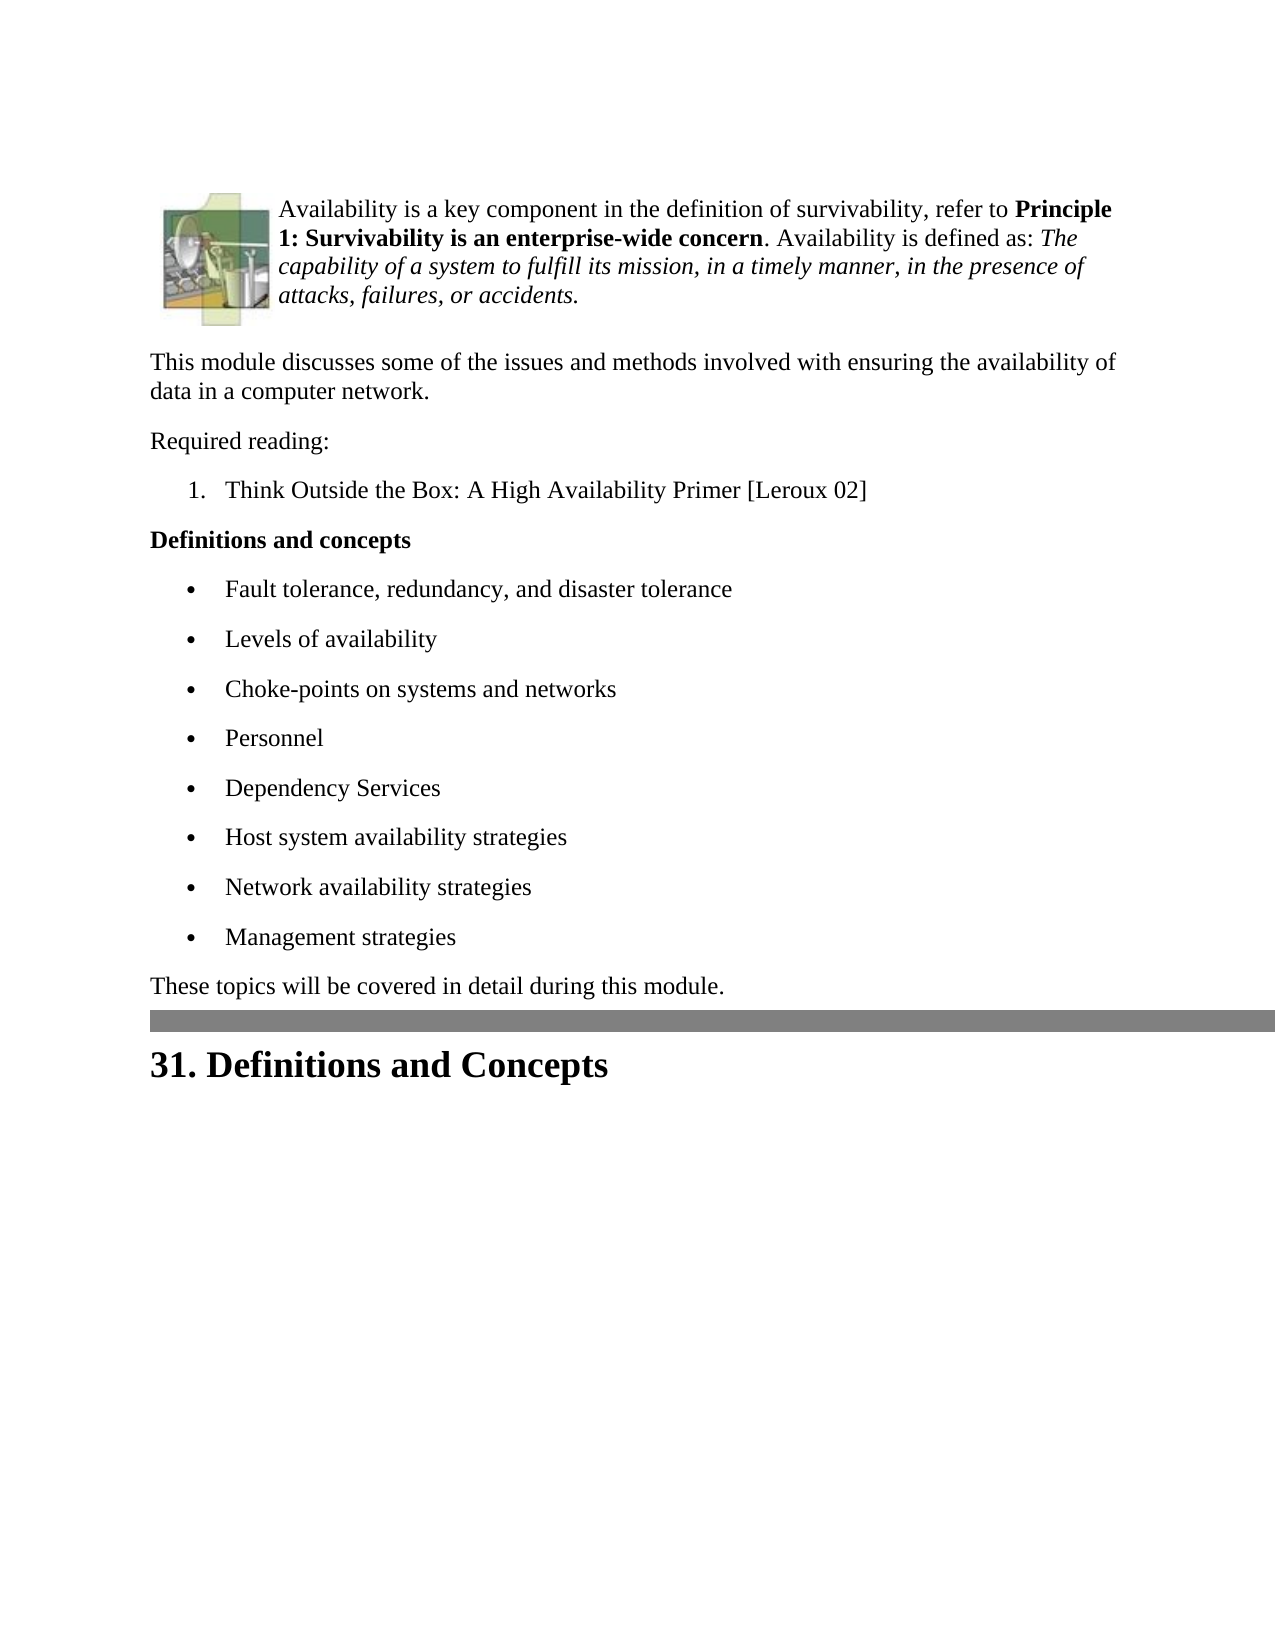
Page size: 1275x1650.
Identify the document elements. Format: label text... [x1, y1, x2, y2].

table_header [1120, 150, 1134, 182]
subtitle 31. Definitions and Concepts [150, 1043, 1125, 1086]
list Levels of availability [187, 624, 1125, 653]
table_header [150, 150, 277, 182]
list Network availability strategies [187, 872, 1125, 901]
text Definitions and concepts [150, 525, 1125, 554]
list Think Outside the Box: A High Availability Primer [Leroux 02] [187, 475, 1125, 504]
text Required reading: [150, 426, 1125, 454]
table_cell [150, 182, 277, 337]
list Fault tolerance, redundancy, and disaster tolerance [187, 574, 1125, 603]
text This module discusses some of the issues and methods involved with ensuring the availability of data in a computer network. [150, 347, 1125, 405]
list Personnel [187, 723, 1125, 752]
table_cell [1120, 182, 1134, 337]
text These topics will be covered in detail during this module. [150, 971, 1125, 1000]
list Management strategies [187, 922, 1125, 950]
list Host system availability strategies [187, 822, 1125, 851]
list Choke-points on systems and networks [187, 674, 1125, 702]
table_header [277, 150, 1120, 182]
table_cell Availability is a key component in the definition of survivability, refer to Principle 1: Survivability is an enterprise-wide concern. Availability is defined as: The capability of a system to fulfill its mission, in a timely manner, in the presence of attacks, failures, or accidents. [277, 182, 1120, 337]
list Dependency Services [187, 773, 1125, 802]
